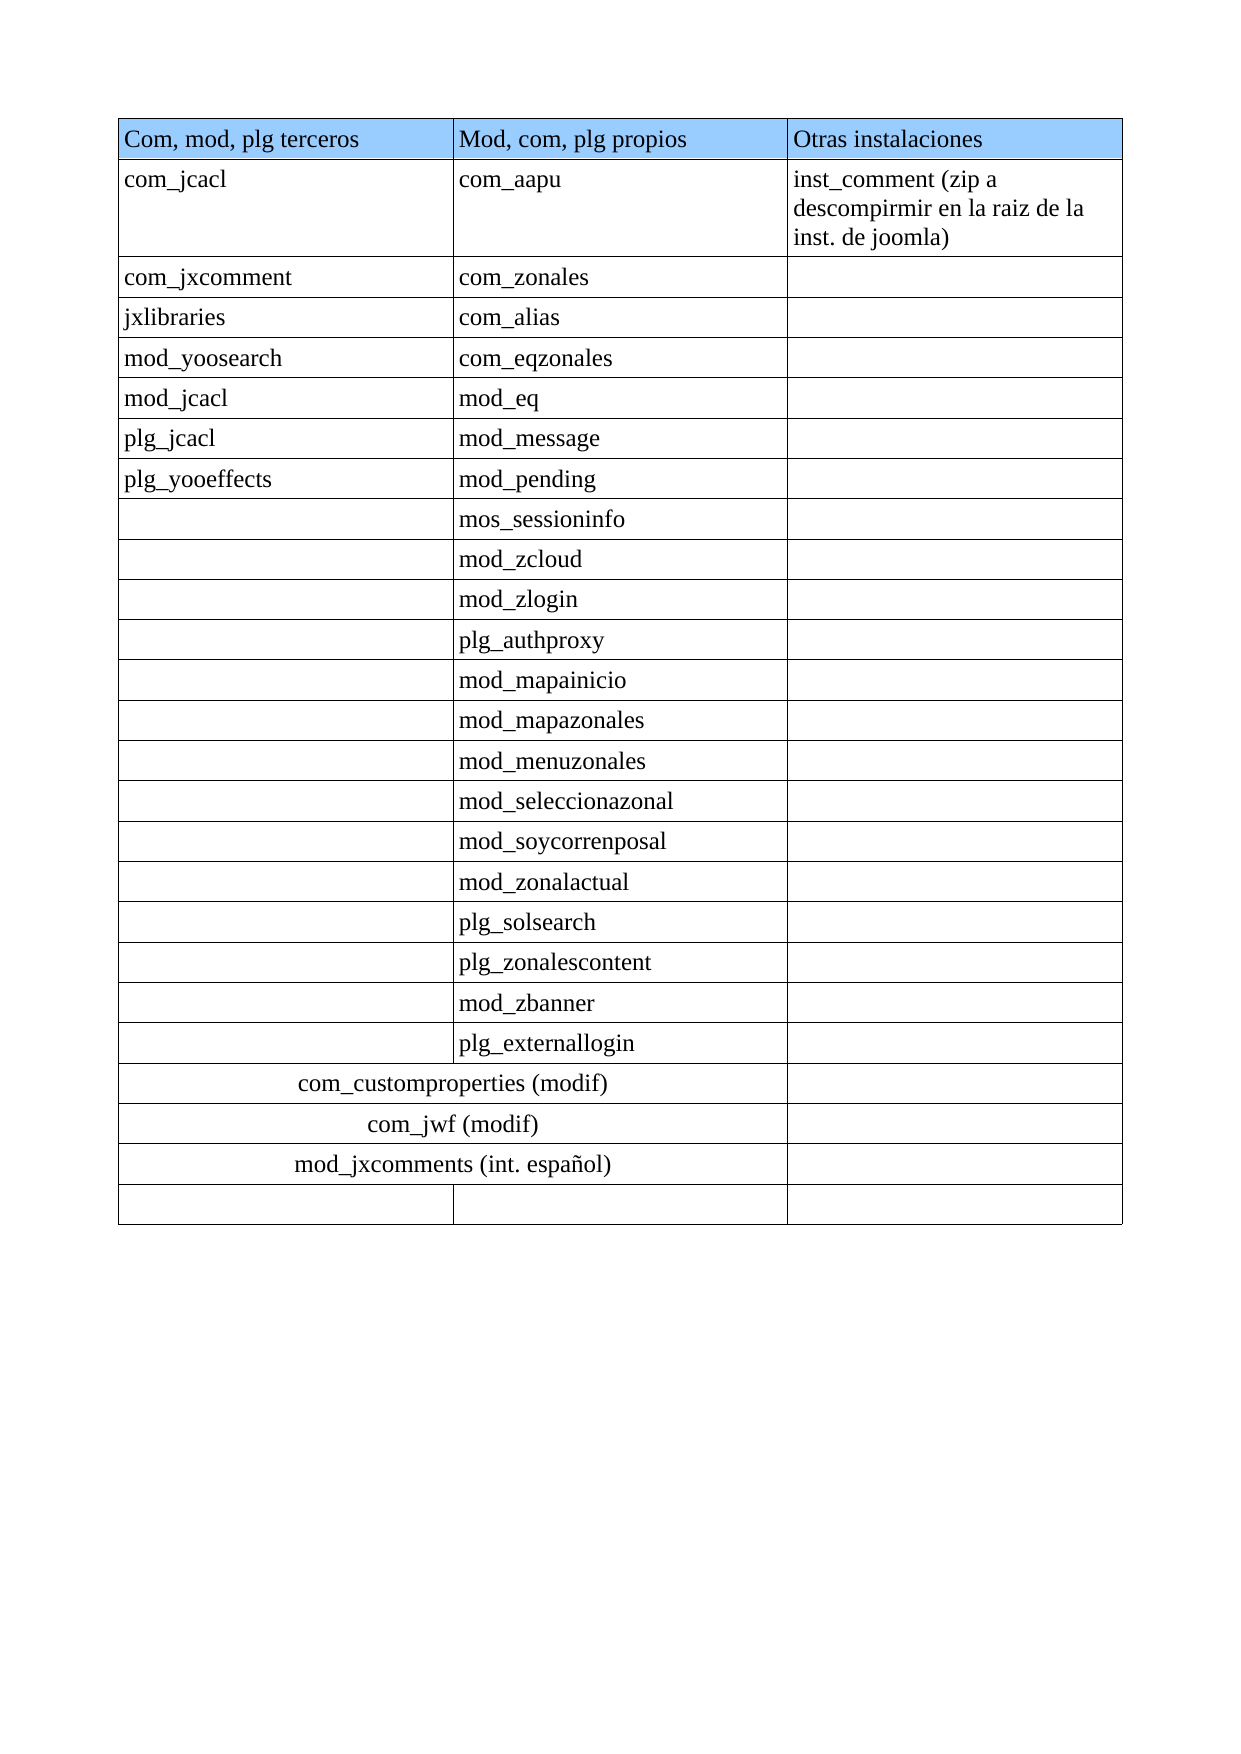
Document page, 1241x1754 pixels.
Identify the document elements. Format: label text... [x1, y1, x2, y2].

table_cell com_zonales [454, 257, 787, 297]
table_cell [788, 660, 1122, 700]
table_cell plg_zonalescontent [454, 943, 787, 982]
table_cell [788, 902, 1122, 942]
table_cell com_alias [454, 298, 787, 337]
table_header Otras instalaciones [788, 119, 1122, 158]
table_cell [788, 499, 1122, 538]
table_cell [788, 983, 1122, 1022]
table_cell [788, 701, 1122, 740]
table_cell mod_zonalactual [454, 862, 787, 901]
table_cell [119, 902, 453, 942]
table_cell [788, 1023, 1122, 1062]
table_cell [119, 540, 453, 579]
table_cell [788, 1104, 1122, 1143]
table_cell mod_message [454, 419, 787, 458]
table_cell [788, 1185, 1122, 1224]
table_cell mod_mapazonales [454, 701, 787, 740]
table_cell com_jcacl [119, 160, 453, 256]
table_cell [119, 499, 453, 538]
table_cell com_jwf (modif) [119, 1104, 787, 1143]
table_cell [119, 701, 453, 740]
table_cell [788, 580, 1122, 619]
table_cell [788, 943, 1122, 982]
table_cell mod_pending [454, 459, 787, 498]
table_cell [119, 983, 453, 1022]
table_cell [119, 580, 453, 619]
table_cell plg_jcacl [119, 419, 453, 458]
table_cell mod_zbanner [454, 983, 787, 1022]
table_cell mod_seleccionazonal [454, 781, 787, 821]
table_cell com_aapu [454, 160, 787, 256]
table_cell mos_sessioninfo [454, 499, 787, 538]
table_cell mod_jxcomments (int. español) [119, 1144, 787, 1183]
table_cell [788, 257, 1122, 297]
table_header Com, mod, plg terceros [119, 119, 453, 158]
table_cell [788, 1064, 1122, 1103]
table_cell [119, 1023, 453, 1062]
table_cell plg_yooeffects [119, 459, 453, 498]
table_cell [788, 378, 1122, 417]
table_cell mod_menuzonales [454, 741, 787, 780]
table_cell com_eqzonales [454, 338, 787, 377]
table_cell [788, 540, 1122, 579]
table_cell mod_yoosearch [119, 338, 453, 377]
table_cell [119, 620, 453, 659]
table_cell [119, 822, 453, 861]
table_cell mod_eq [454, 378, 787, 417]
table_cell inst_comment (zip a descompirmir en la raiz de la inst. de joomla) [788, 160, 1122, 256]
table_cell plg_authproxy [454, 620, 787, 659]
table_cell [788, 338, 1122, 377]
table_cell [119, 1185, 453, 1224]
table_cell [119, 781, 453, 821]
table_cell [788, 822, 1122, 861]
table_cell [788, 741, 1122, 780]
table_cell plg_externallogin [454, 1023, 787, 1062]
table_cell [788, 298, 1122, 337]
table_header Mod, com, plg propios [454, 119, 787, 158]
table_cell [788, 459, 1122, 498]
table_cell mod_zlogin [454, 580, 787, 619]
table_cell [788, 862, 1122, 901]
table_cell jxlibraries [119, 298, 453, 337]
table_cell [788, 620, 1122, 659]
table_cell [788, 1144, 1122, 1183]
table_cell mod_zcloud [454, 540, 787, 579]
table_cell mod_mapainicio [454, 660, 787, 700]
table_cell plg_solsearch [454, 902, 787, 942]
table_cell [119, 862, 453, 901]
table_cell mod_jcacl [119, 378, 453, 417]
table_cell [119, 660, 453, 700]
table_cell [788, 781, 1122, 821]
table_cell com_jxcomment [119, 257, 453, 297]
table_cell [788, 419, 1122, 458]
table_cell mod_soycorrenposal [454, 822, 787, 861]
table_cell com_customproperties (modif) [119, 1064, 787, 1103]
table_cell [119, 943, 453, 982]
table_cell [454, 1185, 787, 1224]
table_cell [119, 741, 453, 780]
